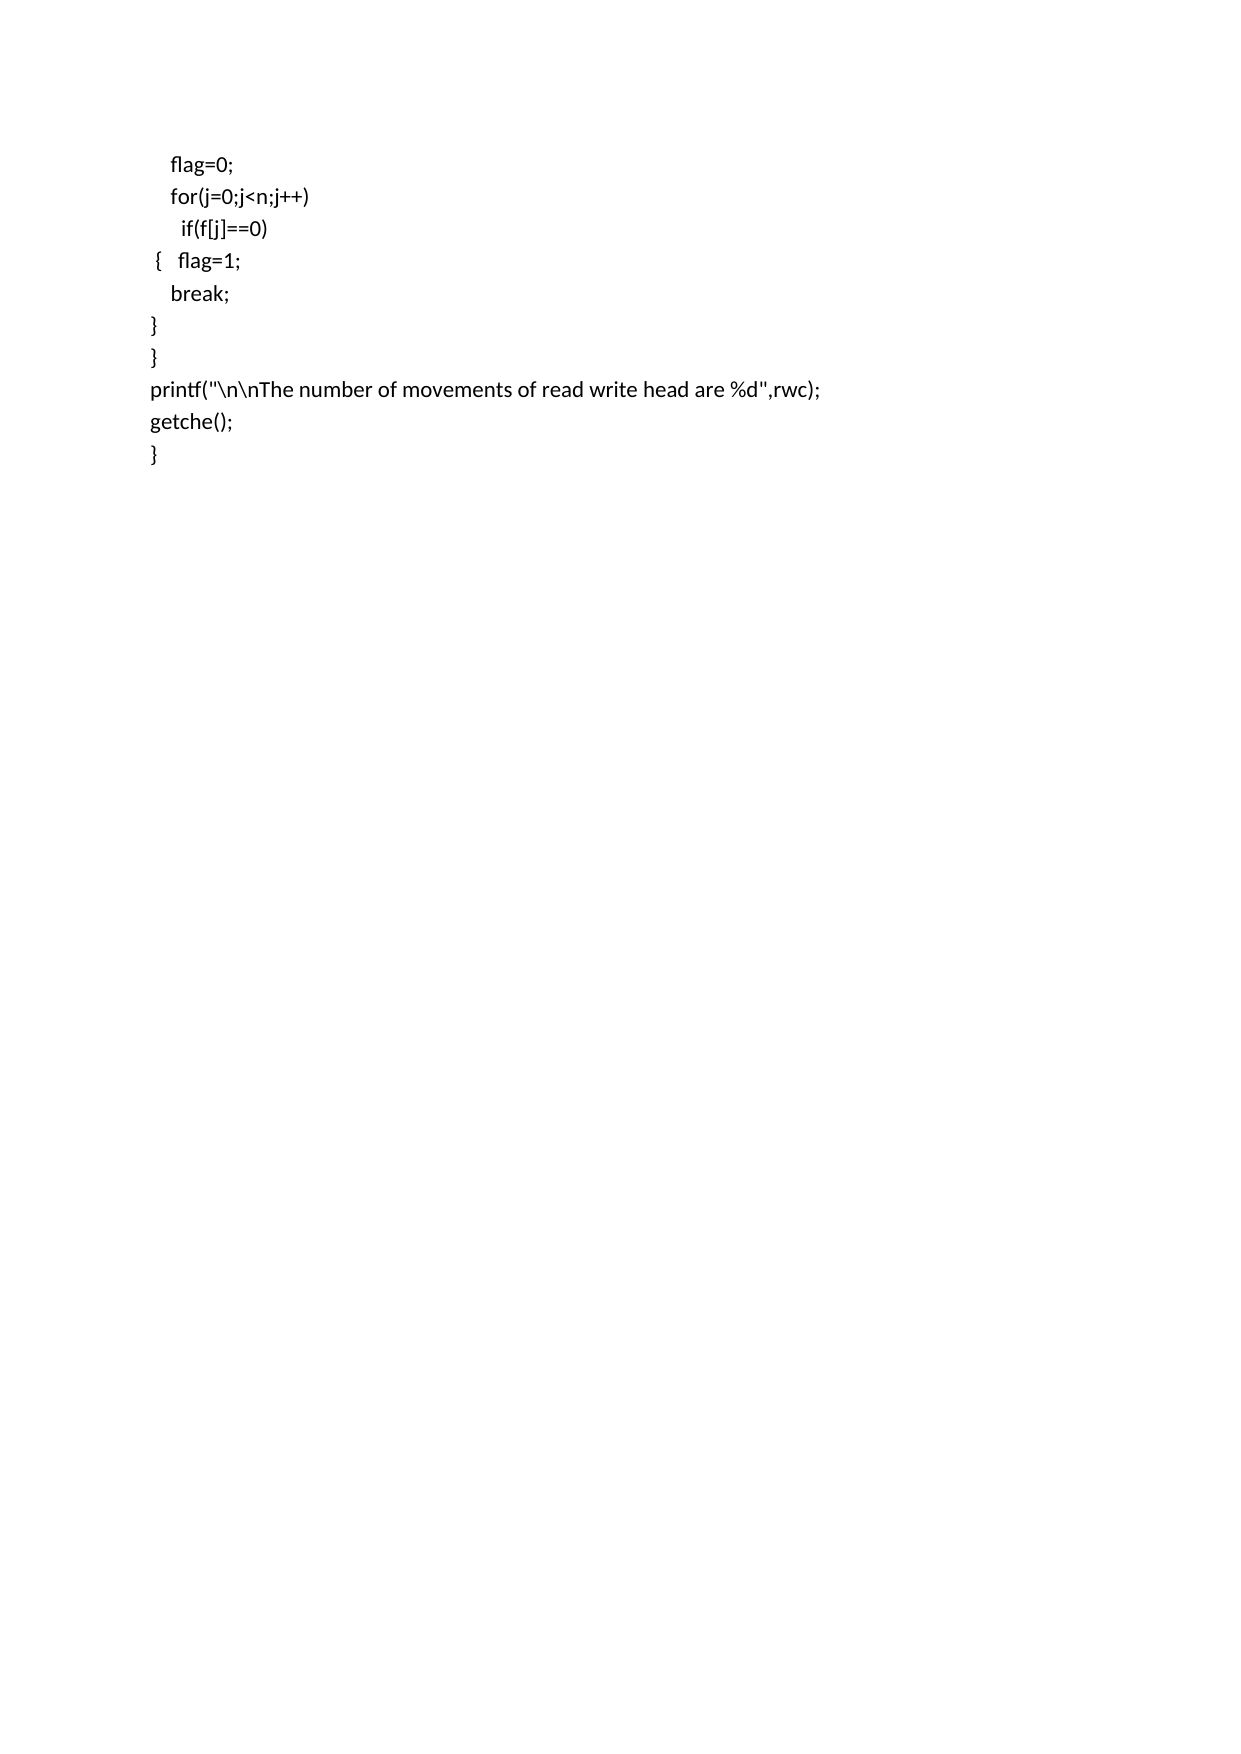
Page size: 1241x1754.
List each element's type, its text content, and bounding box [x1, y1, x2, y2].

text { flag=1; [150, 247, 1091, 274]
text getche(); [150, 407, 1091, 436]
text if(f[j]==0) [150, 214, 1091, 242]
text for(j=0;j<n;j++) [150, 182, 1091, 210]
text } [150, 440, 1091, 468]
text } [150, 311, 1091, 339]
text printf("\n\nThe number of movements of read write head are %d",rwc); [150, 375, 1091, 403]
text flag=0; [150, 150, 1091, 178]
text break; [150, 279, 1091, 307]
text } [150, 343, 1091, 371]
